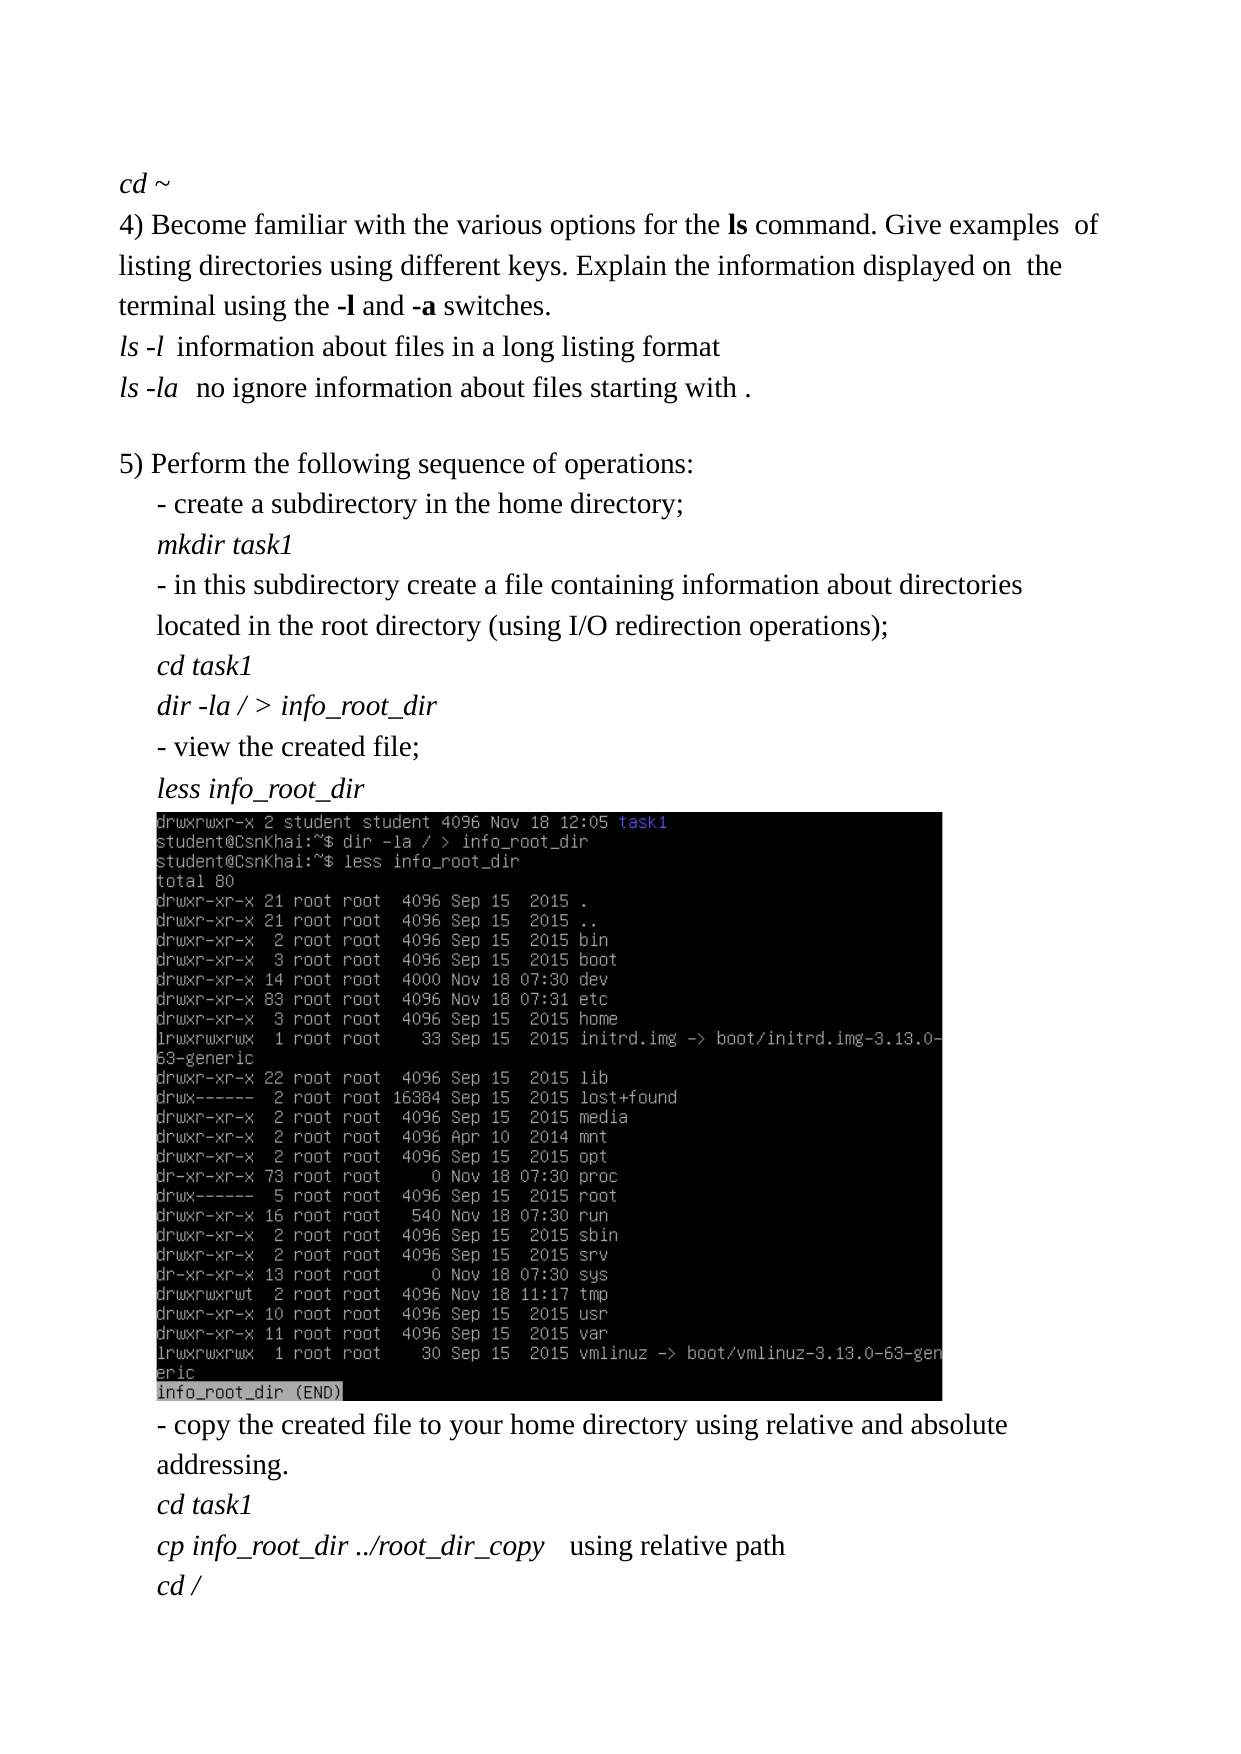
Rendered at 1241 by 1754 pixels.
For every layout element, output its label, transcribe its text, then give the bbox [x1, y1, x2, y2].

text - in this subdirectory create a file containing information about directories located in the root directory (using I/O redirection operations); [156, 567, 1053, 641]
text mkdir task1 [157, 527, 1122, 561]
text ls -l information about files in a long listing format [118, 329, 1117, 363]
text ls -la no ignore information about files starting with . [118, 370, 1117, 404]
text - copy the created file to your home directory using relative and absolute addressing. [156, 1407, 1038, 1481]
text 5) Perform the following sequence of operations: [119, 446, 1122, 480]
text cd ~ [118, 166, 1117, 200]
text cd task1 [156, 1487, 1038, 1521]
text cp info_root_dir ../root_dir_copy using relative path [156, 1528, 1038, 1561]
text 4) Become familiar with the various options for the ls command. Give examples of listing directories using different keys. Explain the information displayed on the terminal using the -l and -a switches. [118, 207, 1117, 322]
text - view the created file; [157, 729, 1122, 763]
text cd task1 [156, 648, 1053, 682]
text dir -la / > info_root_dir [156, 688, 1053, 722]
text less info_root_dir [157, 771, 1122, 804]
text - create a subdirectory in the home directory; [157, 487, 1122, 520]
picture [156, 812, 943, 1401]
text cd / [156, 1568, 1038, 1602]
